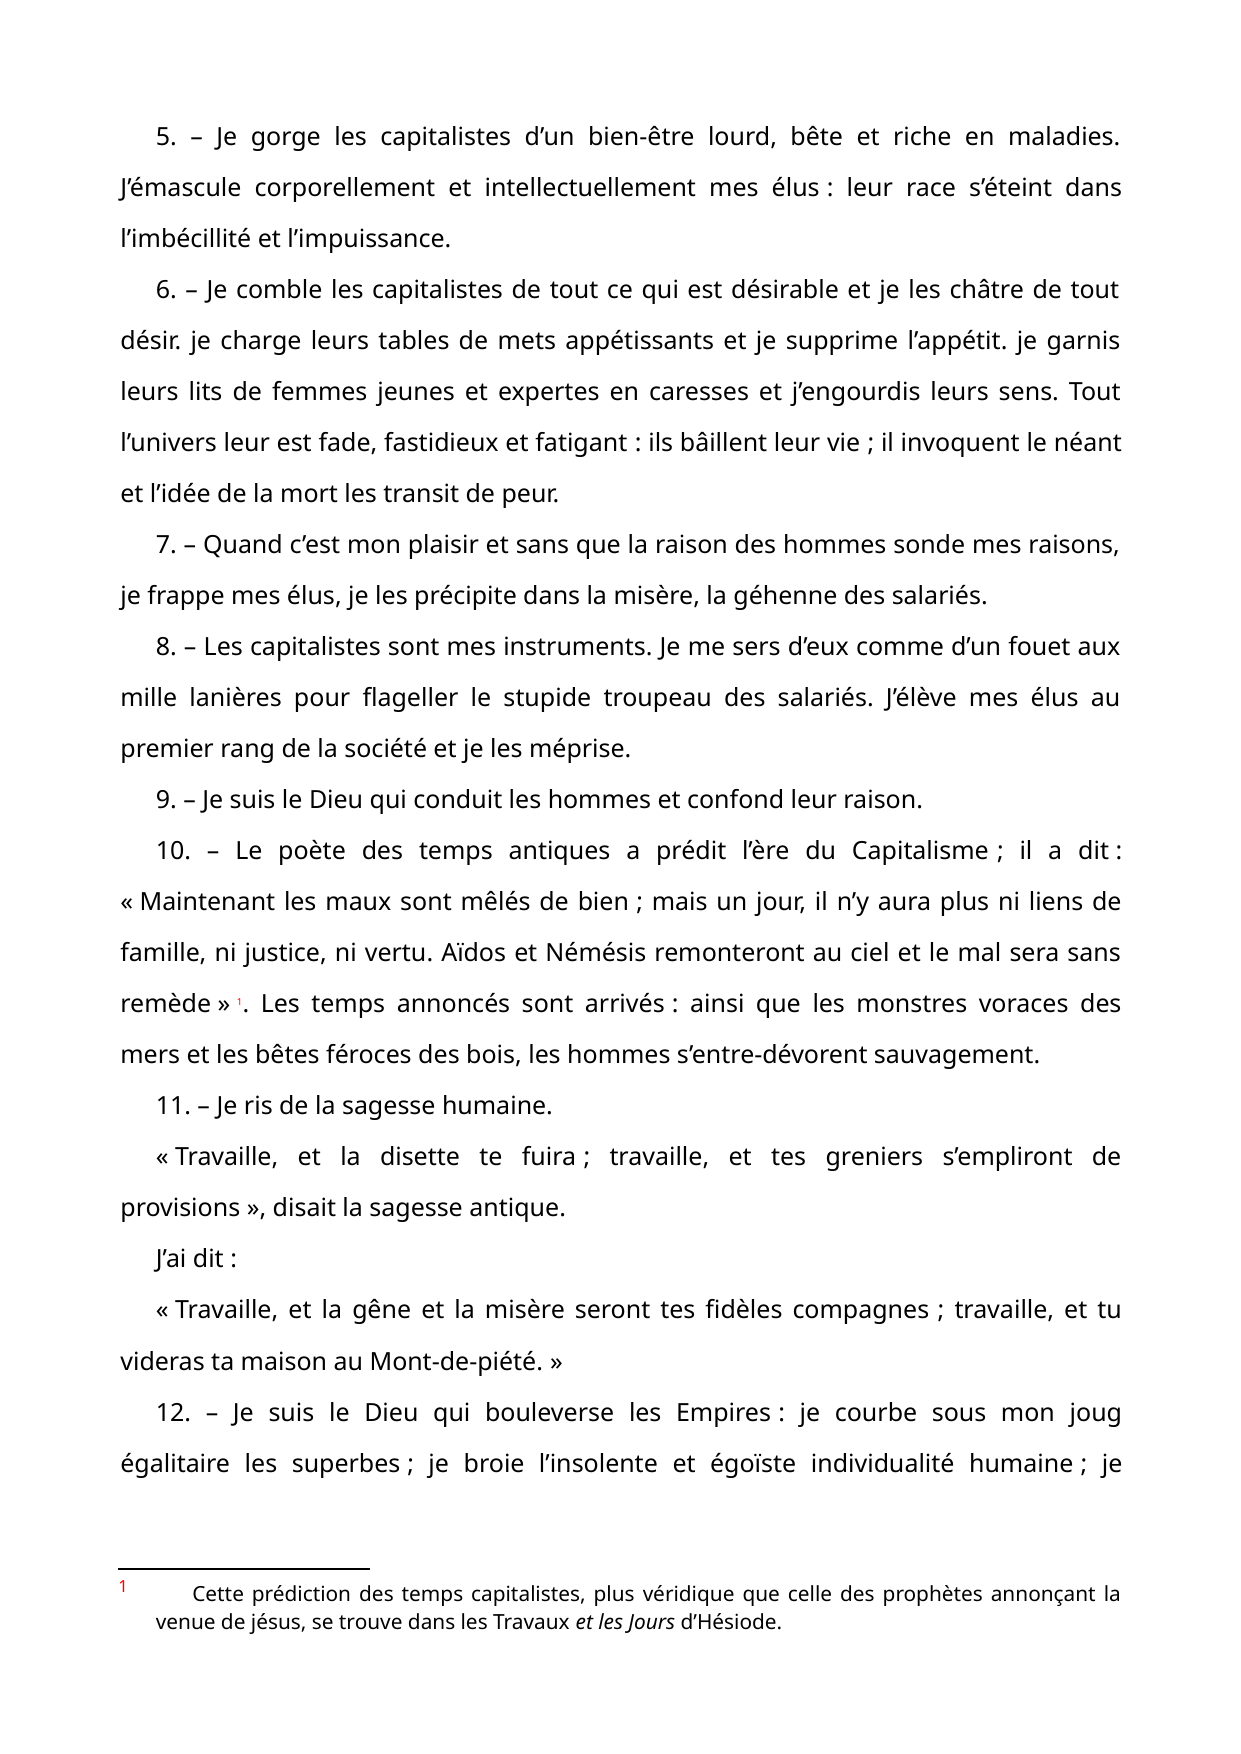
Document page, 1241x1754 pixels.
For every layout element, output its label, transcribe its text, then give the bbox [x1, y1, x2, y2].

text 12. – Je suis le Dieu qui bouleverse les Empires : je courbe sous mon joug égalitaire les superbes ; je broie l’insolente et égoïste individualité humaine ; je [120, 1394, 1122, 1479]
text « Travaille, et la disette te fuira ; travaille, et tes greniers s’empliront de provisions », disait la sagesse antique. [120, 1139, 1122, 1224]
text 6. – Je comble les capitalistes de tout ce qui est désirable et je les châtre de tout désir. je charge leurs tables de mets appétissants et je supprime l’appétit. je garnis leurs lits de femmes jeunes et expertes en caresses et j’engourdis leurs sens. Tout l’univers leur est fade, fastidieux et fatigant : ils bâillent leur vie ; il invoquent le néant et l’idée de la mort les transit de peur. [120, 271, 1122, 509]
text 8. – Les capitalistes sont mes instruments. Je me sers d’eux comme d’un fouet aux mille lanières pour flageller le stupide troupeau des salariés. J’élève mes élus au premier rang de la société et je les méprise. [120, 628, 1122, 765]
text 11. – Je ris de la sagesse humaine. [120, 1088, 1122, 1122]
text 7. – Quand c’est mon plaisir et sans que la raison des hommes sonde mes raisons, je frappe mes élus, je les précipite dans la misère, la géhenne des salariés. [120, 526, 1122, 612]
text J’ai dit : [120, 1241, 1122, 1275]
text Cette prédiction des temps capitalistes, plus véridique que celle des prophètes annonçant la venue de jésus, se trouve dans les Travaux et les Jours d’Hésiode. [118, 1575, 1122, 1636]
text 9. – Je suis le Dieu qui conduit les hommes et confond leur raison. [120, 782, 1122, 816]
text « Travaille, et la gêne et la misère seront tes fidèles compagnes ; travaille, et tu videras ta maison au Mont-de-piété. » [120, 1292, 1122, 1377]
text 5. – Je gorge les capitalistes d’un bien-être lourd, bête et riche en maladies. J’émascule corporellement et intellectuellement mes élus : leur race s’éteint dans l’imbécillité et l’impuissance. [120, 118, 1122, 254]
text 10. – Le poète des temps antiques a prédit l’ère du Capitalisme ; il a dit : « Maintenant les maux sont mêlés de bien ; mais un jour, il n’y aura plus ni liens de famille, ni justice, ni vertu. Aïdos et Némésis remonteront au ciel et le mal sera sans remède » . Les temps annoncés sont arrivés : ainsi que les monstres voraces des mers et les bêtes féroces des bois, les hommes s’entre-dévorent sauvagement. [120, 833, 1122, 1071]
